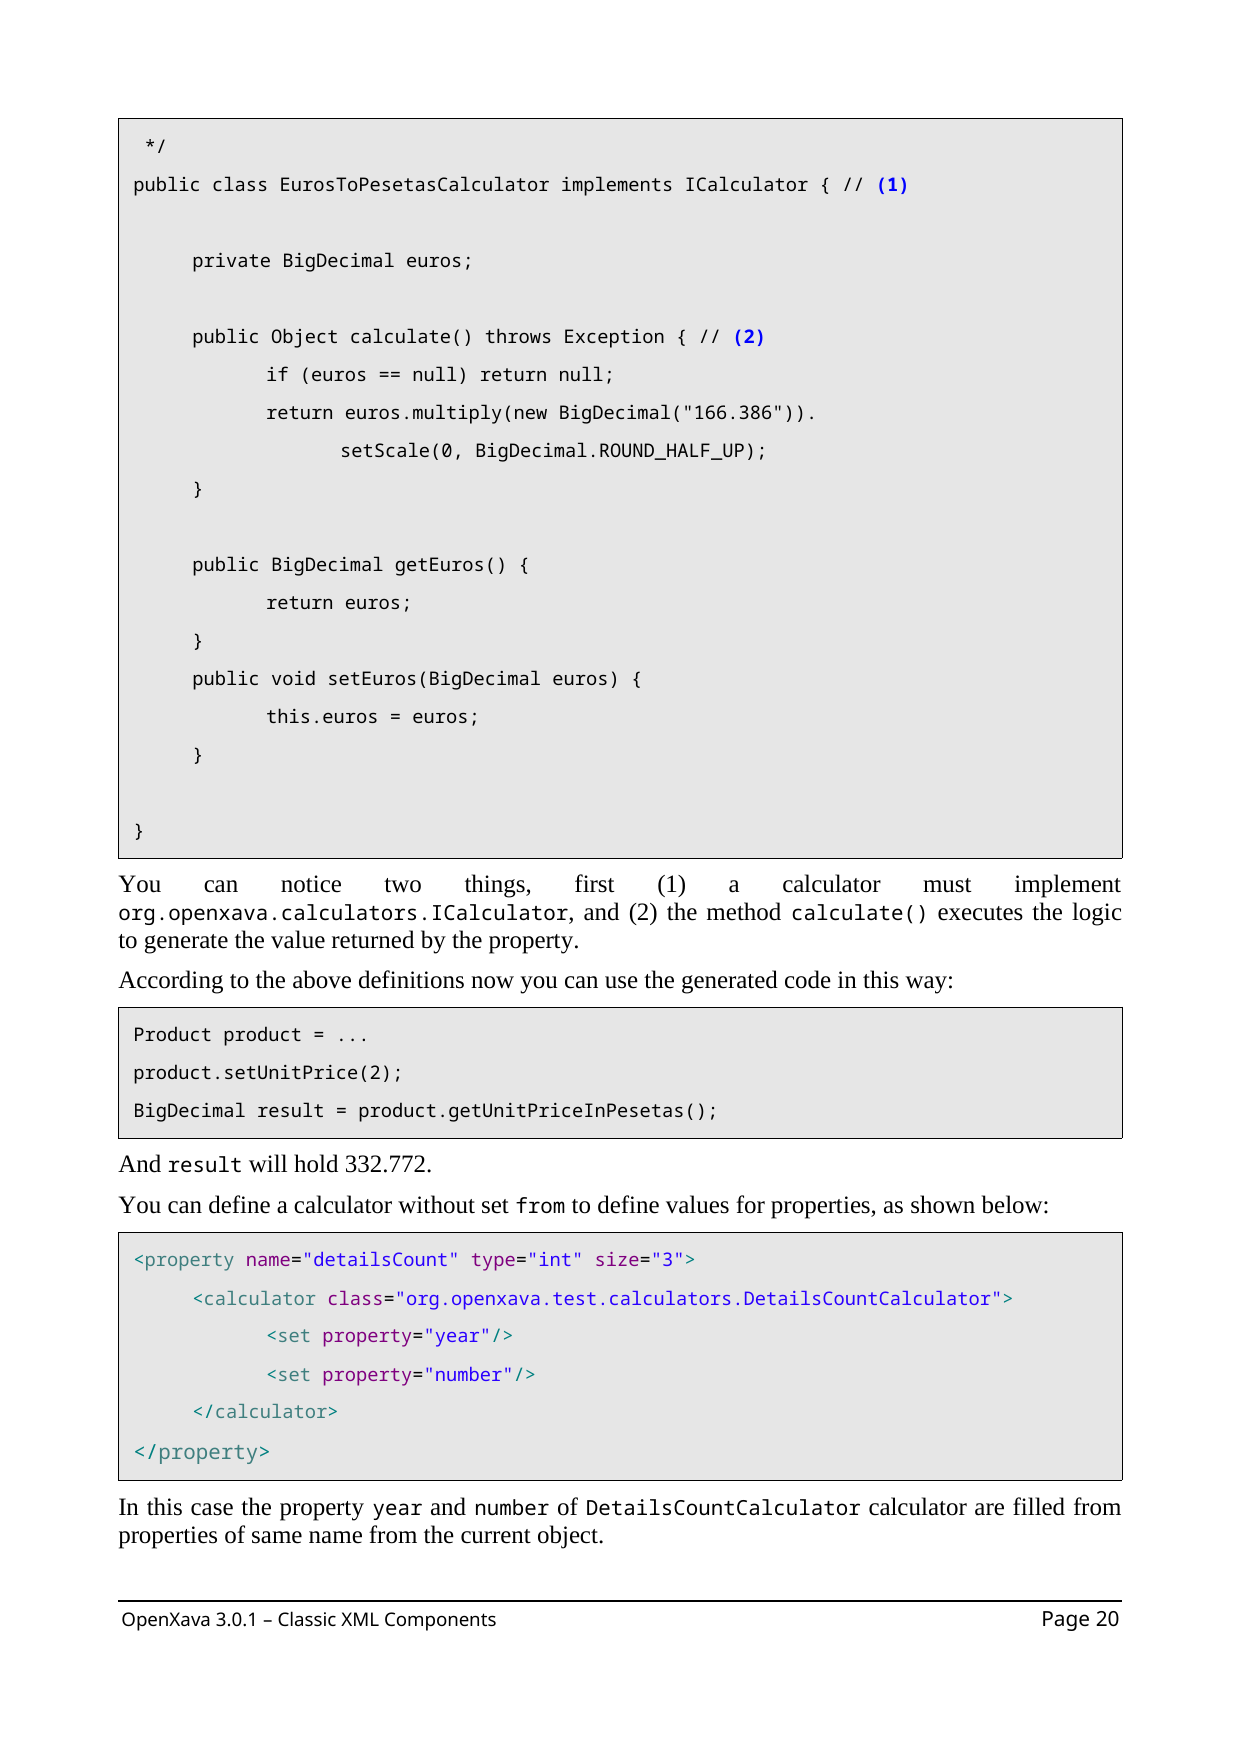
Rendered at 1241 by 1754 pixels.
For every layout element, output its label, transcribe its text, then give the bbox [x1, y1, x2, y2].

text } [119, 726, 1122, 764]
text return euros; [119, 574, 1122, 612]
text public BigDecimal getEuros() { [119, 536, 1122, 574]
text <set property="year"/> [119, 1308, 1122, 1346]
text In this case the property year and number of DetailsCountCalculator calculator are filled from properties of same name from the current object. [118, 1493, 1122, 1548]
text And result will hold 332.772. [118, 1151, 1122, 1179]
text <set property="number"/> [119, 1346, 1122, 1384]
text You can notice two things, first (1) a calculator must implement org.openxava.calculators.ICalculator, and (2) the method calculate() executes the logic to generate the value returned by the property. [118, 870, 1122, 954]
text return euros.multiply(new BigDecimal("166.386")). [119, 384, 1122, 422]
text public void setEuros(BigDecimal euros) { [119, 650, 1122, 688]
text */ [119, 119, 1122, 156]
text } [119, 802, 1122, 858]
text BigDecimal result = product.getUnitPriceInPesetas(); [119, 1083, 1122, 1138]
text </calculator> [119, 1384, 1122, 1422]
text Product product = ... [119, 1008, 1122, 1045]
text this.euros = euros; [119, 688, 1122, 726]
text According to the above definitions now you can use the generated code in this way: [118, 966, 1122, 994]
text } [119, 460, 1122, 498]
text if (euros == null) return null; [119, 346, 1122, 384]
text public Object calculate() throws Exception { // (2) [119, 308, 1122, 346]
text product.setUnitPrice(2); [119, 1045, 1122, 1083]
text </property> [119, 1422, 1122, 1480]
text You can define a calculator without set from to define values for properties, as shown below: [118, 1191, 1122, 1219]
text public class EurosToPesetasCalculator implements ICalculator { // (1) [119, 156, 1122, 194]
text setScale(0, BigDecimal.ROUND_HALF_UP); [119, 422, 1122, 460]
text <property name="detailsCount" type="int" size="3"> [119, 1233, 1122, 1270]
text <calculator class="org.openxava.test.calculators.DetailsCountCalculator"> [119, 1270, 1122, 1308]
text private BigDecimal euros; [119, 232, 1122, 270]
text } [119, 612, 1122, 650]
